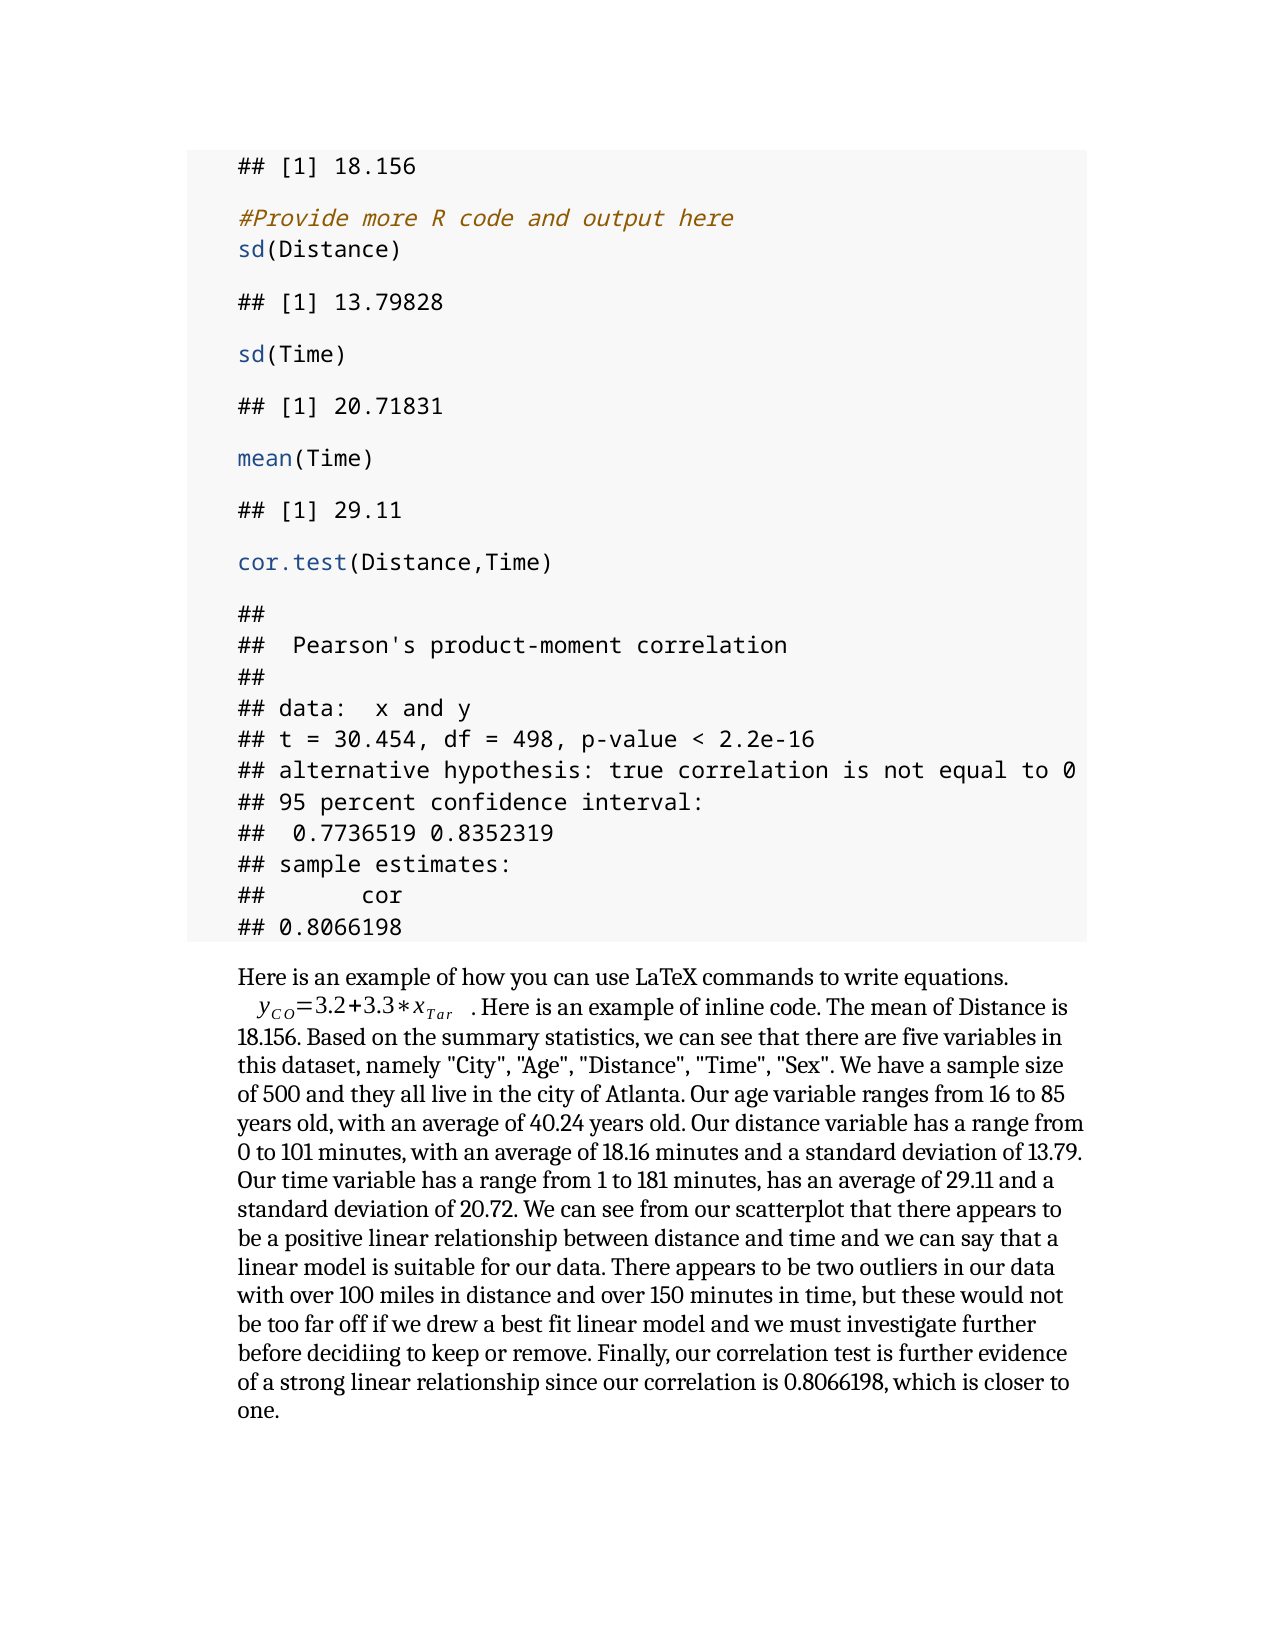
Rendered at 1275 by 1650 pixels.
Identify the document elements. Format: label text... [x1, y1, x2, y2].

list cor.test(Distance,Time) [187, 546, 238, 577]
list ## [1] 29.11 [187, 494, 1087, 525]
list ## [1] 20.71831 [187, 389, 1087, 421]
list mean(Time) [375, 442, 1087, 473]
list ## [1] 13.79828 [187, 285, 1087, 317]
list #Provide more R code and output here sd(Distance) [402, 202, 1087, 264]
list ## ## Pearson's product-moment correlation ## ## data: x and y ## t = 30.454, df = 498, p-value < 2.2e-16 ## alternative hypothesis: true correlation is not equal to 0 ## 95 percent confidence interval: ## 0.7736519 0.8352319 ## sample estimates: ## cor ## 0.8066198 [187, 598, 1087, 942]
list #Provide more R code and output here sd(Distance) [187, 202, 238, 264]
list cor.test(Distance,Time) [554, 546, 1087, 577]
list mean(Time) [187, 442, 238, 473]
list sd(Time) [187, 337, 1087, 369]
list ## [1] 18.156 [187, 150, 1087, 181]
list Here is an example of how you can use LaTeX commands to write equations. . Here is an example of inline code. The mean of Distance is 18.156. Based on the summary statistics, we can see that there are five variables in this dataset, namely "City", "Age", "Distance", "Time", "Sex". We have a sample size of 500 and they all live in the city of Atlanta. Our age variable ranges from 16 to 85 years old, with an average of 40.24 years old. Our distance variable has a range from 0 to 101 minutes, with an average of 18.16 minutes and a standard deviation of 13.79. Our time variable has a range from 1 to 181 minutes, has an average of 29.11 and a standard deviation of 20.72. We can see from our scatterplot that there appears to be a positive linear relationship between distance and time and we can say that a linear model is suitable for our data. There appears to be two outliers in our data with over 100 miles in distance and over 150 minutes in time, but these would not be too far off if we drew a best fit linear model and we must investigate further before decidiing to keep or remove. Finally, our correlation test is further evidence of a strong linear relationship since our correlation is 0.8066198, which is closer to one. [187, 962, 1087, 1425]
